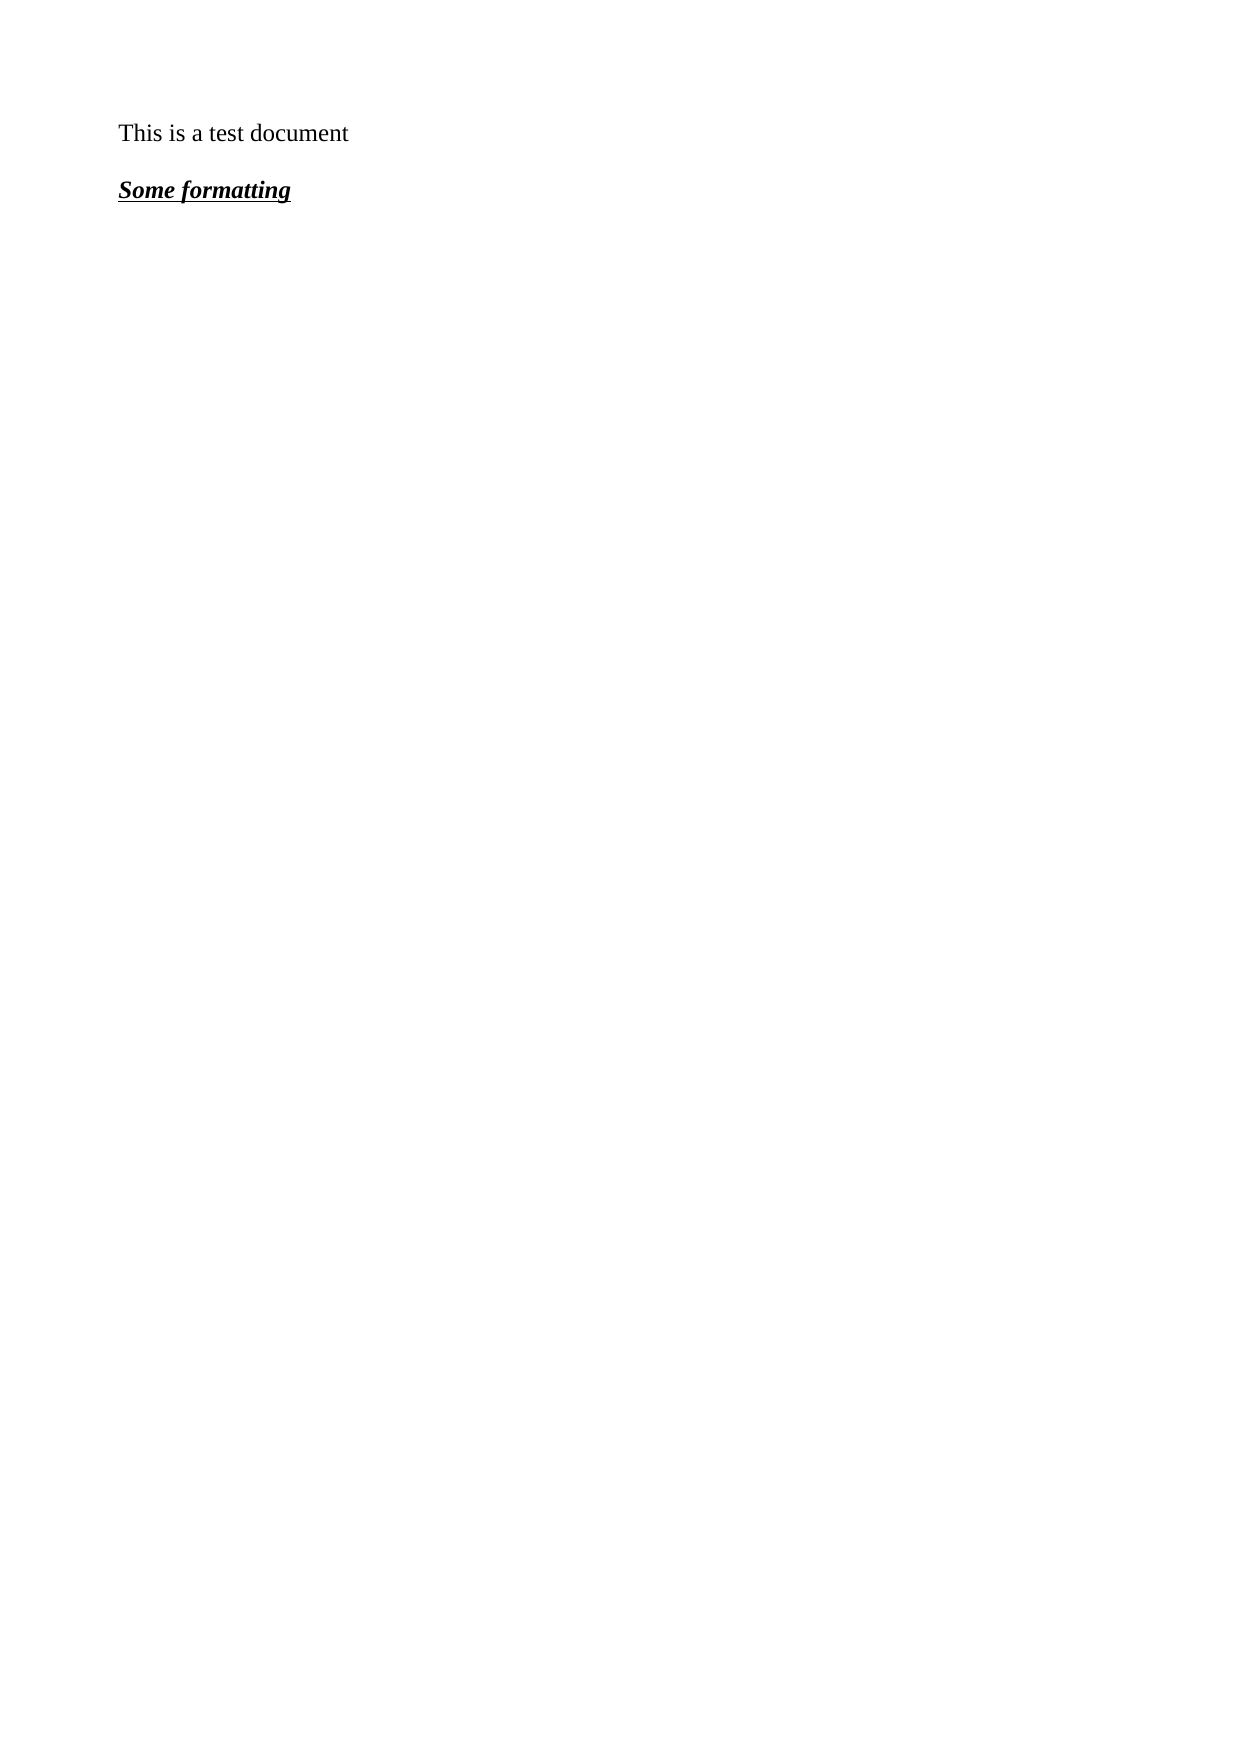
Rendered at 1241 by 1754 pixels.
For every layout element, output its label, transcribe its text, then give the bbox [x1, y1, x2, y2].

text This is a test document [118, 118, 1122, 147]
text Some formatting [118, 176, 1122, 204]
